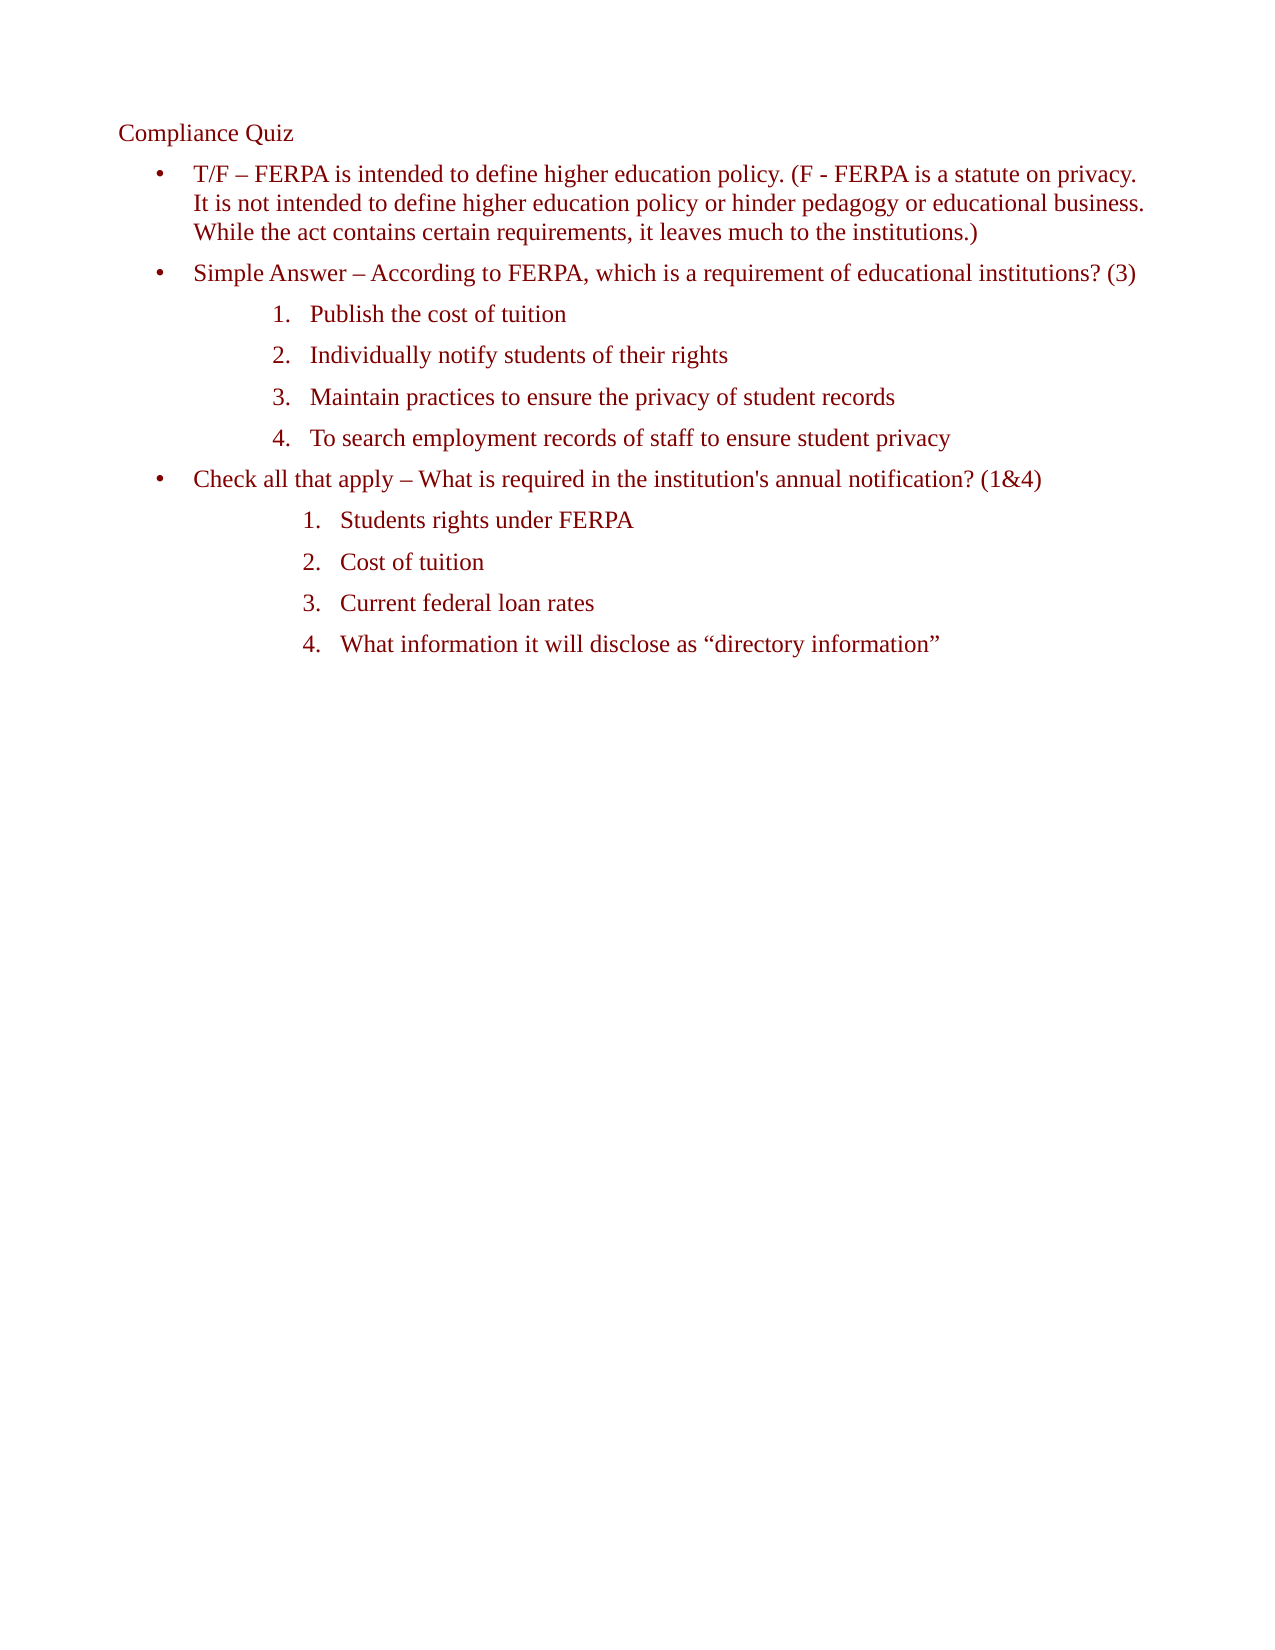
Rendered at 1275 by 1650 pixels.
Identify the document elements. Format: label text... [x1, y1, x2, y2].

list To search employment records of staff to ensure student privacy [272, 423, 1157, 452]
list Publish the cost of tuition [272, 299, 1157, 328]
list Maintain practices to ensure the privacy of student records [272, 382, 1157, 411]
list What information it will disclose as “directory information” [302, 629, 1157, 658]
list Check all that apply – What is required in the institution's annual notification? (1&4) [156, 464, 1157, 493]
list Simple Answer – According to FERPA, which is a requirement of educational institutions? (3) [156, 258, 1157, 287]
list Individually notify students of their rights [272, 341, 1157, 369]
list Students rights under FERPA [302, 506, 1157, 534]
list Cost of tuition [302, 547, 1157, 576]
list T/F – FERPA is intended to define higher education policy. (F - FERPA is a statute on privacy. It is not intended to define higher education policy or hinder pedagogy or educational business. While the act contains certain requirements, it leaves much to the institutions.) [156, 159, 1157, 246]
text Compliance Quiz [118, 118, 1157, 147]
list Current federal loan rates [302, 588, 1157, 617]
